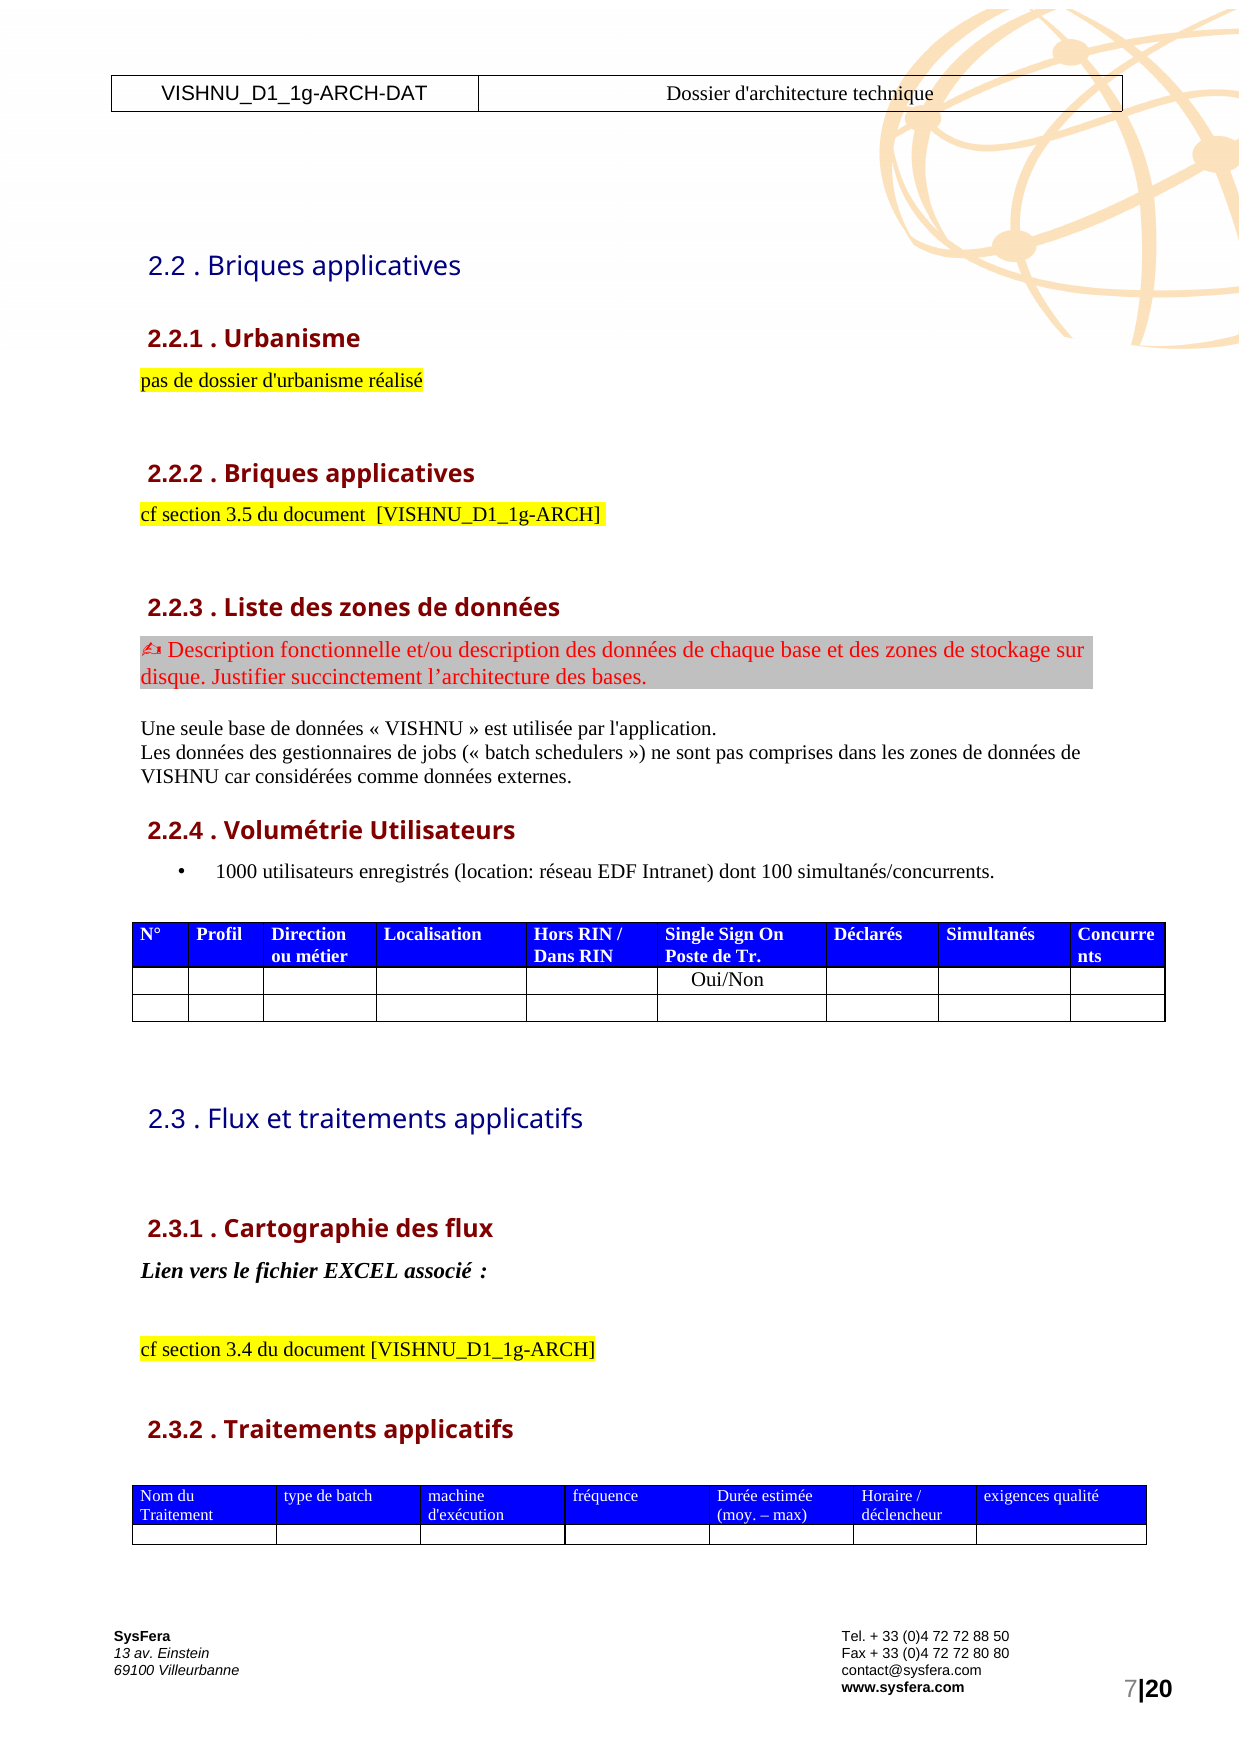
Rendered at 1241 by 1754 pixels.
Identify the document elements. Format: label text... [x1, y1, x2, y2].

table_header fréquence [566, 1486, 709, 1524]
table_cell [189, 968, 263, 994]
table_cell [277, 1525, 420, 1544]
table_header Localisation [377, 923, 526, 966]
table_header Direction ou métier [264, 923, 376, 966]
table_header Profil [189, 923, 263, 966]
subtitle . Flux et traitements applicatifs [140, 1100, 1093, 1137]
table_cell [939, 995, 1070, 1021]
picture [1, 9, 1239, 349]
table_cell [977, 1525, 1146, 1544]
text Une seule base de données « VISHNU » est utilisée par l'application. [140, 716, 1093, 739]
subtitle . Cartographie des flux [140, 1211, 1093, 1245]
text cf section 3.5 du document [VISHNU_D1_1g-ARCH] [140, 502, 1093, 526]
text  Description fonctionnelle et/ou description des données de chaque base et des zones de stockage sur disque. Justifier succinctement l’architecture des bases. [140, 636, 1093, 689]
table_cell [133, 995, 188, 1021]
text Lien vers le fichier EXCEL associé : [140, 1257, 1093, 1284]
table_cell [264, 968, 376, 994]
table_header Déclarés [827, 923, 938, 966]
table_cell [264, 995, 376, 1021]
table_header Simultanés [939, 923, 1070, 966]
text pas de dossier d'urbanisme réalisé [140, 367, 1093, 392]
table_cell [1071, 968, 1164, 994]
table_cell [133, 968, 188, 994]
table_cell [527, 995, 657, 1021]
table_cell [421, 1525, 564, 1544]
table_header Hors RIN / Dans RIN [527, 923, 657, 966]
table_cell [377, 968, 526, 994]
table_cell Oui/Non [658, 968, 826, 994]
table_cell [827, 968, 938, 994]
table_header N° [133, 923, 188, 966]
table_header Durée estimée (moy. – max) [710, 1486, 853, 1524]
table_cell [658, 995, 826, 1021]
subtitle . Traitements applicatifs [140, 1412, 1093, 1446]
subtitle . Volumétrie Utilisateurs [140, 813, 1093, 847]
table_cell [710, 1525, 853, 1544]
list 1000 utilisateurs enregistrés (location: réseau EDF Intranet) dont 100 simultanés/concurrents. [178, 859, 1122, 883]
subtitle . Liste des zones de données [140, 590, 1093, 624]
subtitle . Briques applicatives [140, 455, 1093, 489]
table_header Nom du Traitement [133, 1486, 276, 1524]
text cf section 3.4 du document [VISHNU_D1_1g-ARCH] [140, 1336, 1093, 1361]
table_header Single Sign On Poste de Tr. [658, 923, 826, 966]
table_cell [854, 1525, 976, 1544]
table_header exigences qualité [977, 1486, 1146, 1524]
text Les données des gestionnaires de jobs (« batch schedulers ») ne sont pas comprises dans les zones de données de VISHNU car considérées comme données externes. [140, 739, 1093, 788]
table_cell [827, 995, 938, 1021]
table_header Horaire / déclencheur [854, 1486, 976, 1524]
table_header Concurrents [1071, 923, 1164, 966]
table_cell [133, 1525, 276, 1544]
table_cell [566, 1525, 709, 1544]
table_cell [1071, 995, 1164, 1021]
table_cell [527, 968, 657, 994]
table_cell [939, 968, 1070, 994]
table_cell [189, 995, 263, 1021]
table_header type de batch [277, 1486, 420, 1524]
subtitle . Urbanisme [140, 351, 1093, 355]
table_header machine d'exécution [421, 1486, 564, 1524]
table_cell [377, 995, 526, 1021]
